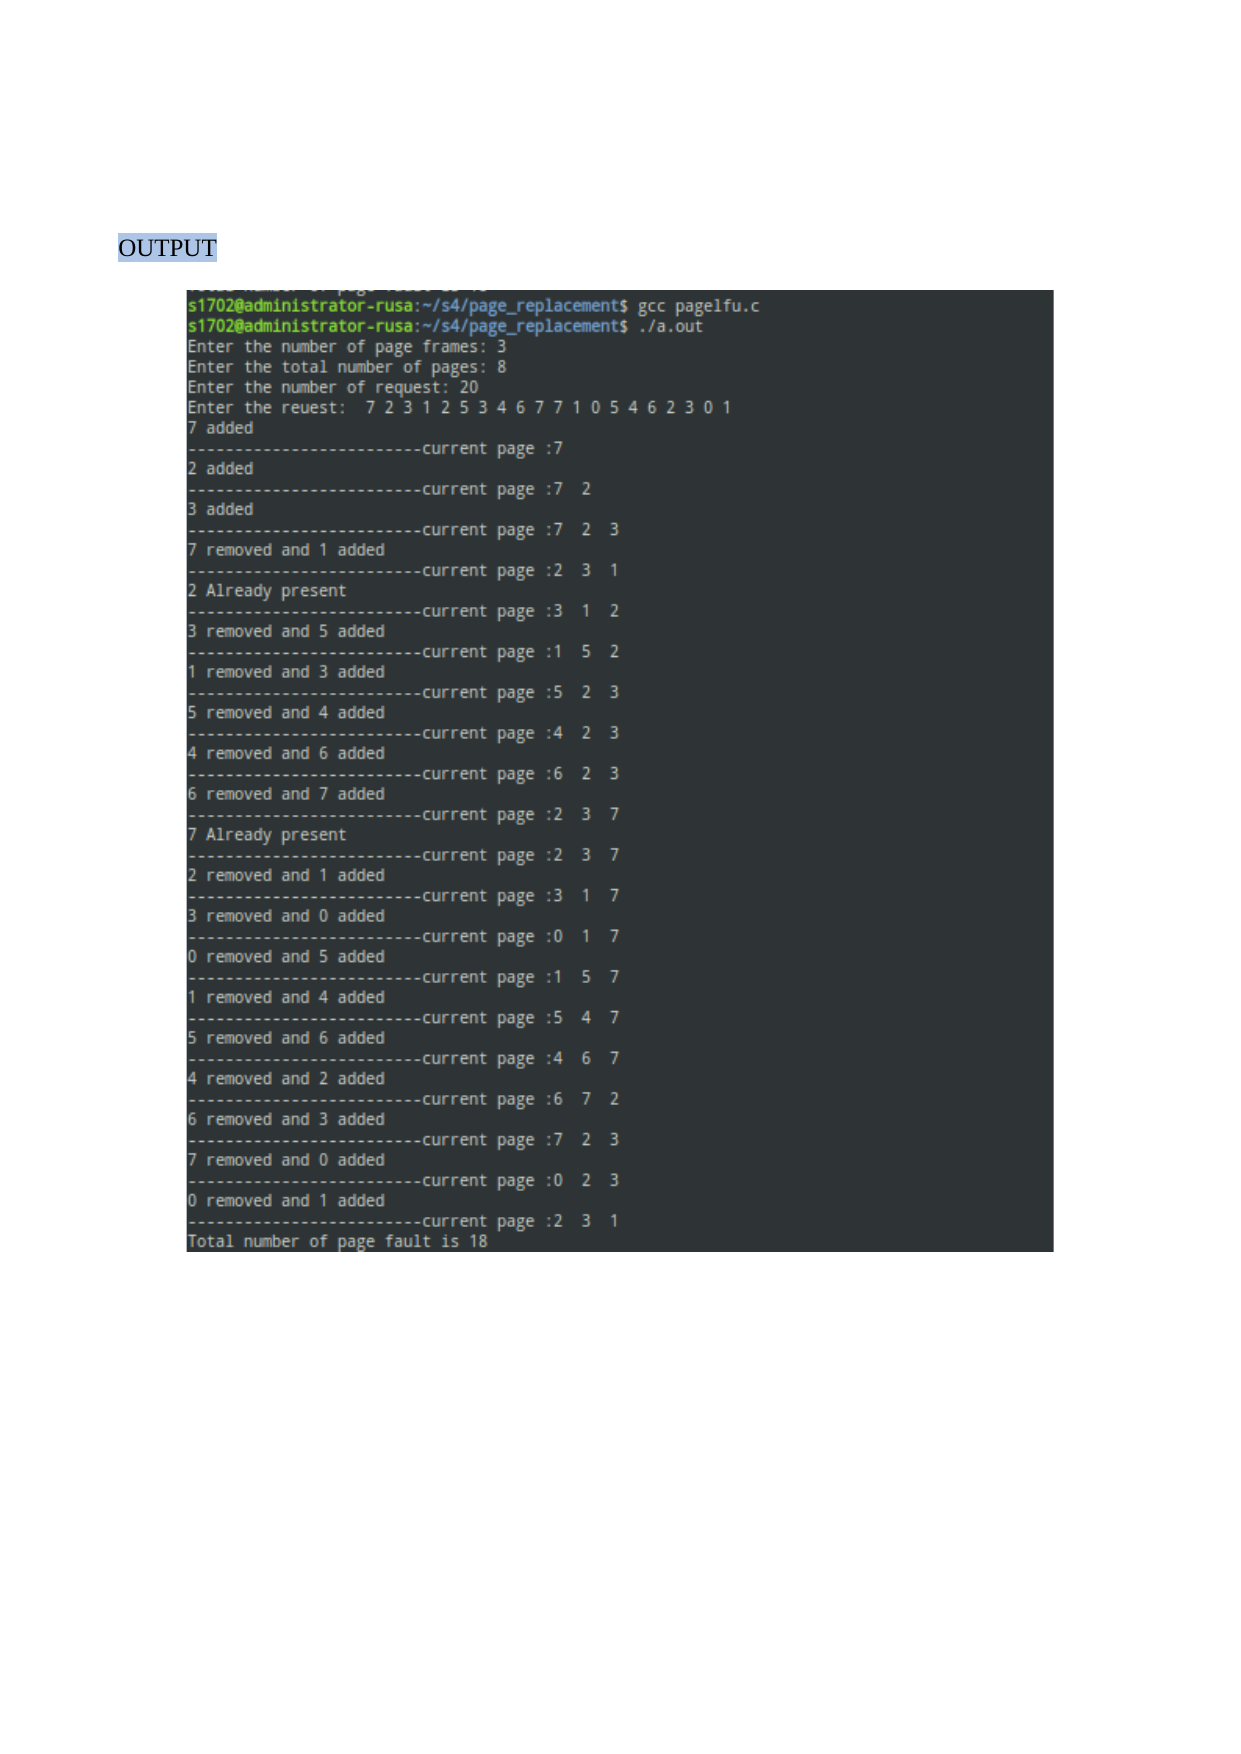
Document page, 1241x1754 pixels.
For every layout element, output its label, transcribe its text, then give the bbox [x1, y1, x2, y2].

picture [186, 290, 1054, 1252]
text OUTPUT [118, 233, 1122, 262]
